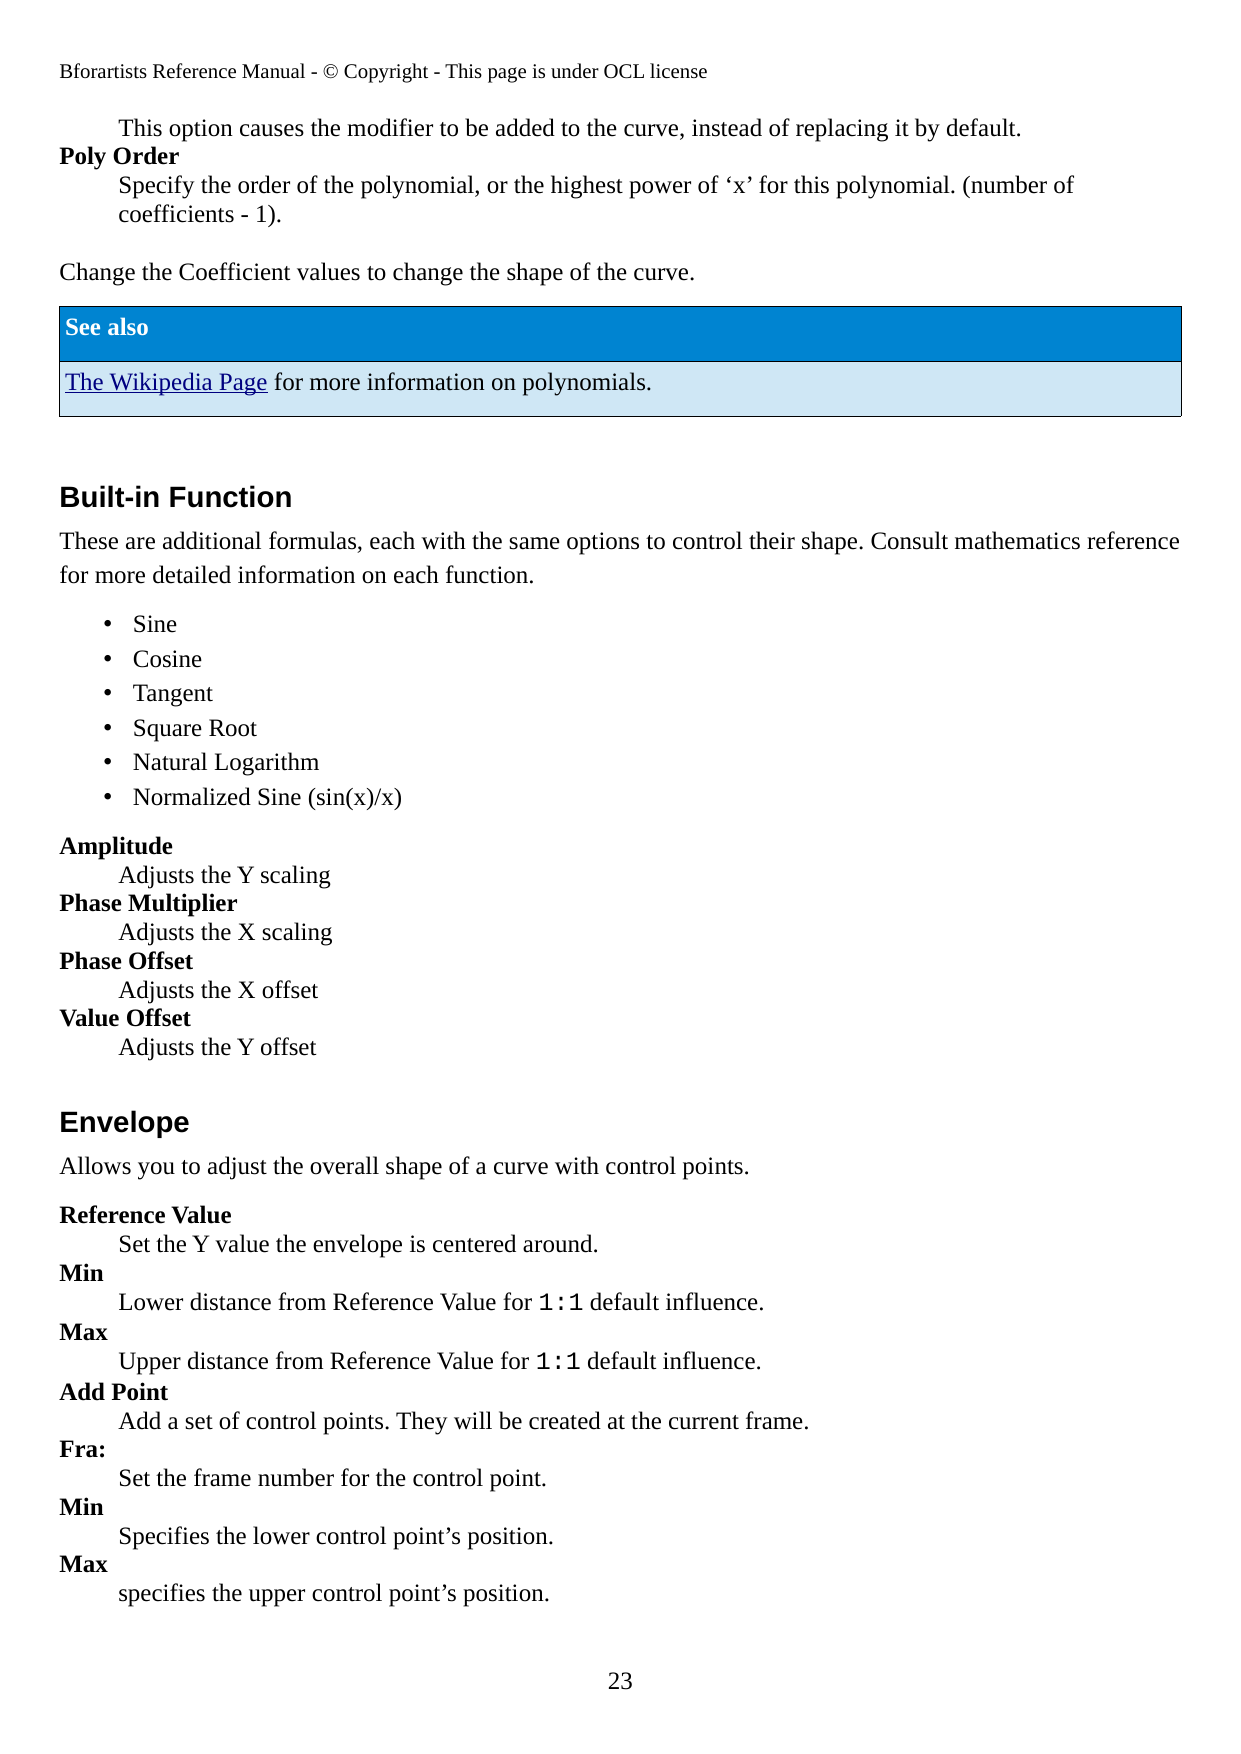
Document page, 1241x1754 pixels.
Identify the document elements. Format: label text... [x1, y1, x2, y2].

list Adjusts the X offset [118, 975, 1181, 1003]
list This option causes the modifier to be added to the curve, instead of replacing it by default. [118, 113, 1181, 141]
subtitle Reference Value [59, 1200, 1181, 1229]
subtitle Min [59, 1492, 1181, 1521]
list Normalized Sine (sin(x)/x) [103, 782, 1181, 811]
subtitle Amplitude [59, 831, 1181, 860]
table_header See also [60, 307, 1181, 361]
list Lower distance from Reference Value for 1:1 default influence. [118, 1287, 1181, 1317]
list Adjusts the Y scaling [118, 860, 1181, 888]
subtitle Phase Multiplier [59, 888, 1181, 917]
list Set the Y value the envelope is centered around. [118, 1229, 1181, 1258]
text These are additional formulas, each with the same options to control their shape. Consult mathematics reference for more detailed information on each function. [59, 526, 1181, 589]
list Add a set of control points. They will be created at the current frame. [118, 1406, 1181, 1434]
list specifies the upper control point’s position. [118, 1578, 1181, 1607]
text Allows you to adjust the overall shape of a curve with control points. [59, 1151, 1181, 1180]
list Specify the order of the polynomial, or the highest power of ‘x’ for this polynomial. (number of coefficients - 1). [118, 170, 1181, 228]
list Specifies the lower control point’s position. [118, 1521, 1181, 1549]
list Sine [103, 609, 1181, 638]
list Upper distance from Reference Value for 1:1 default influence. [118, 1346, 1181, 1377]
subtitle Max [59, 1317, 1181, 1346]
subtitle Max [59, 1549, 1181, 1578]
text Change the Coefficient values to change the shape of the curve. [59, 257, 1181, 286]
subtitle Envelope [59, 1105, 1181, 1139]
list Cosine [103, 644, 1181, 673]
list Adjusts the Y offset [118, 1032, 1181, 1061]
subtitle Fra: [59, 1434, 1181, 1463]
subtitle Built-in Function [59, 480, 1181, 513]
subtitle Add Point [59, 1377, 1181, 1406]
table_cell The Wikipedia Page for more information on polynomials. [60, 362, 1181, 416]
list Tangent [103, 678, 1181, 707]
subtitle Poly Order [59, 141, 1181, 170]
list Adjusts the X scaling [118, 917, 1181, 946]
list Square Root [103, 713, 1181, 742]
subtitle Value Offset [59, 1003, 1181, 1032]
subtitle Min [59, 1258, 1181, 1287]
list Natural Logarithm [103, 747, 1181, 776]
list Set the frame number for the control point. [118, 1463, 1181, 1492]
subtitle Phase Offset [59, 946, 1181, 975]
